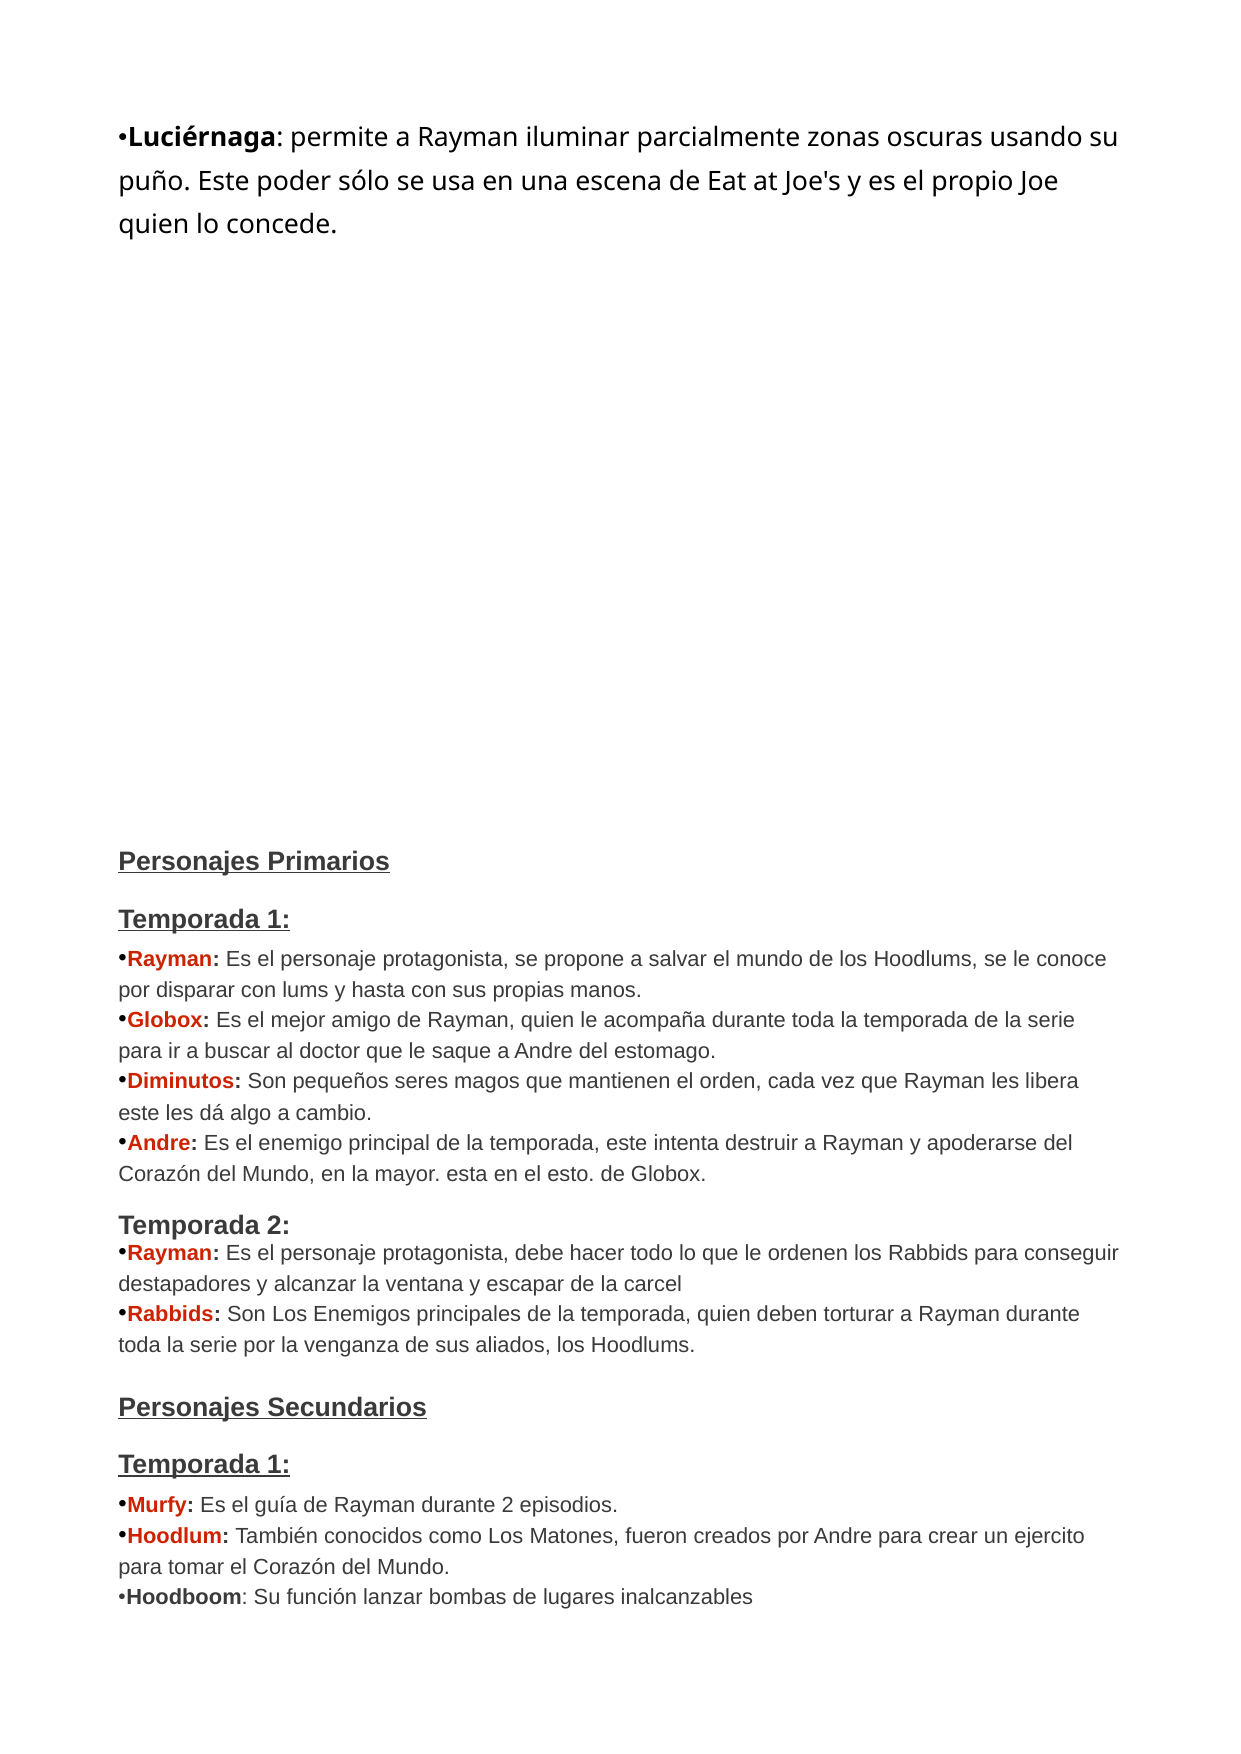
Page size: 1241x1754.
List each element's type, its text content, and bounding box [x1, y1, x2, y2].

list Diminutos: Son pequeños seres magos que mantienen el orden, cada vez que Rayman les libera este les dá algo a cambio. [118, 1068, 1122, 1124]
list Rayman: Es el personaje protagonista, debe hacer todo lo que le ordenen los Rabbids para conseguir destapadores y alcanzar la ventana y escapar de la carcel [118, 1240, 1122, 1296]
list Rabbids: Son Los Enemigos principales de la temporada, quien deben torturar a Rayman durante toda la serie por la venganza de sus aliados, los Hoodlums. [118, 1301, 1122, 1357]
list Murfy: Es el guía de Rayman durante 2 episodios. [118, 1492, 1122, 1518]
list Rayman: Es el personaje protagonista, se propone a salvar el mundo de los Hoodlums, se le conoce por disparar con lums y hasta con sus propias manos. [118, 946, 1122, 1002]
list Globox: Es el mejor amigo de Rayman, quien le acompaña durante toda la temporada de la serie para ir a buscar al doctor que le saque a Andre del estomago. [118, 1007, 1122, 1063]
list Luciérnaga: permite a Rayman iluminar parcialmente zonas oscuras usando su puño. Este poder sólo se usa en una escena de Eat at Joe's y es el propio Joe quien lo concede. [118, 118, 1122, 241]
subtitle Temporada 1: [118, 1449, 1122, 1479]
list Andre: Es el enemigo principal de la temporada, este intenta destruir a Rayman y apoderarse del Corazón del Mundo, en la mayor. esta en el esto. de Globox. [118, 1129, 1122, 1186]
subtitle Temporada 1: [118, 903, 1122, 934]
list Hoodboom: Su función lanzar bombas de lugares inalcanzables [118, 1584, 1122, 1609]
subtitle Temporada 2: [118, 1205, 1122, 1240]
subtitle Personajes Primarios [118, 846, 1122, 876]
list Hoodlum: También conocidos como Los Matones, fueron creados por Andre para crear un ejercito para tomar el Corazón del Mundo. [118, 1523, 1122, 1579]
subtitle Personajes Secundarios [118, 1391, 1122, 1422]
